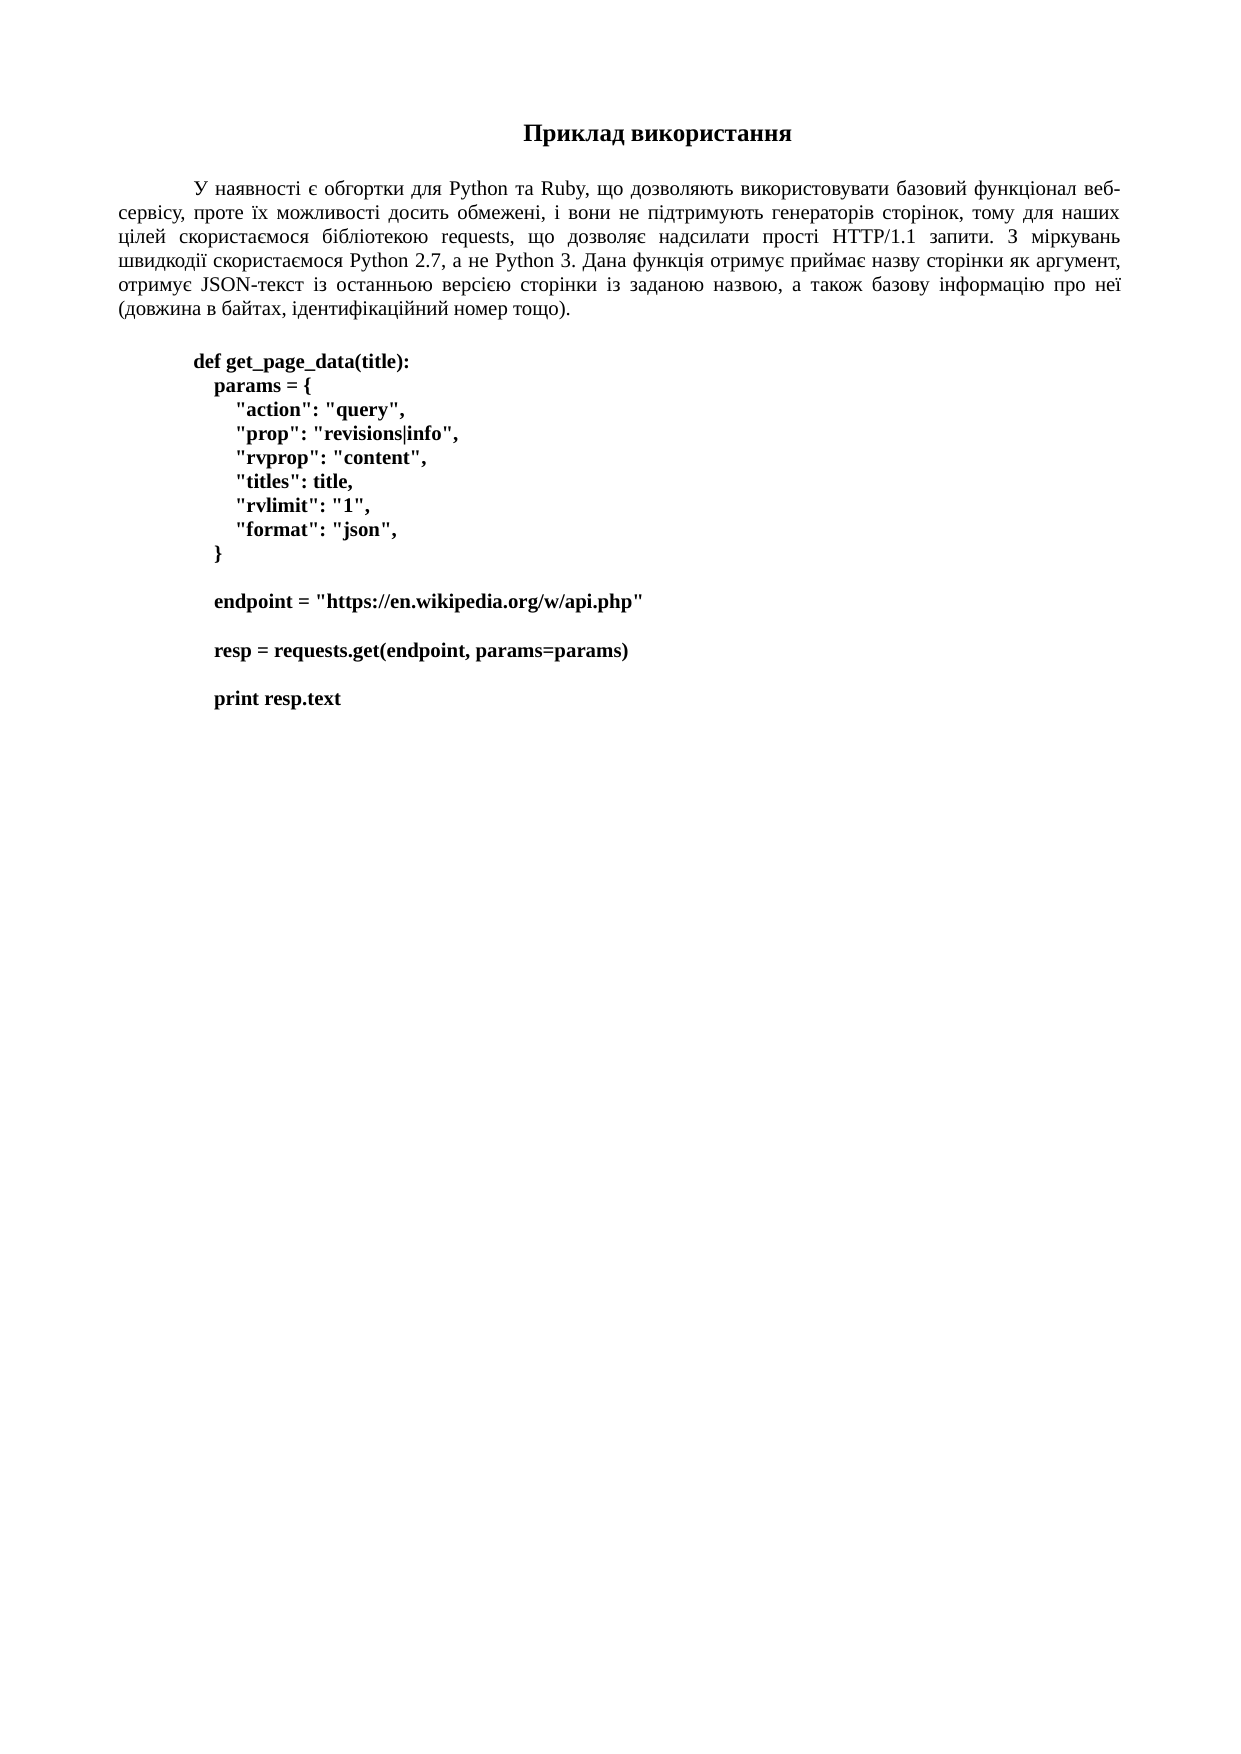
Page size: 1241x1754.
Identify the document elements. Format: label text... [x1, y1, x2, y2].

text "rvprop": "content", [118, 445, 1122, 469]
text "rvlimit": "1", [118, 493, 1122, 517]
text params = { [118, 373, 1122, 397]
text Приклад використання [118, 118, 1122, 147]
text print resp.text [118, 686, 1122, 710]
text У наявності є обгортки для Python та Ruby, що дозволяють використовувати базовий функціонал веб-сервісу, проте їх можливості досить обмежені, і вони не підтримують генераторів сторінок, тому для наших цілей скористаємося бібліотекою requests, що дозволяє надсилати прості HTTP/1.1 запити. З міркувань швидкодії скористаємося Python 2.7, а не Python 3. Дана функція отримує приймає назву сторінки як аргумент, отримує JSON-текст із останньою версією сторінки із заданою назвою, а також базову інформацію про неї (довжина в байтах, ідентифікаційний номер тощо). [118, 176, 1122, 320]
text endpoint = "https://en.wikipedia.org/w/api.php" [118, 589, 1122, 613]
text def get_page_data(title): [118, 349, 1122, 373]
text "prop": "revisions|info", [118, 421, 1122, 445]
text resp = requests.get(endpoint, params=params) [118, 637, 1122, 662]
text "titles": title, [118, 469, 1122, 493]
text } [118, 541, 1122, 565]
text "action": "query", [118, 397, 1122, 421]
text "format": "json", [118, 517, 1122, 541]
